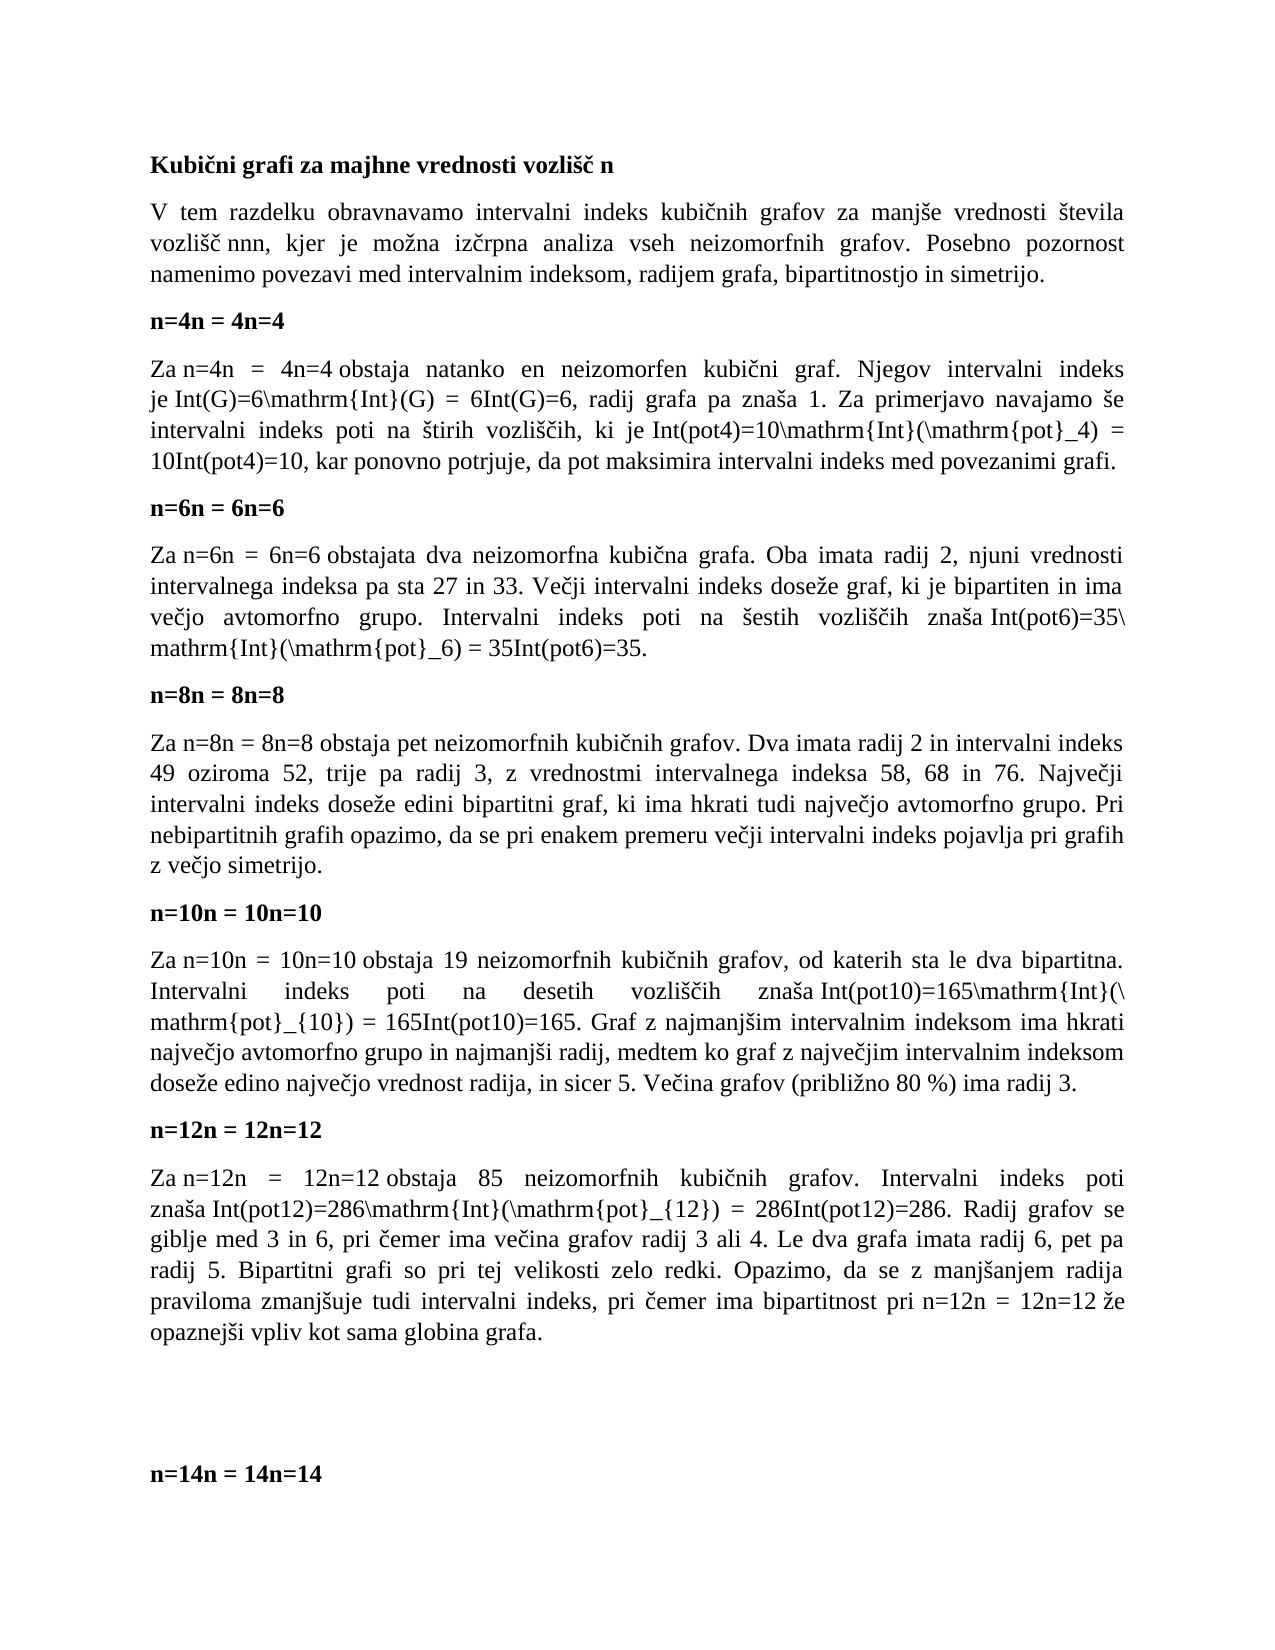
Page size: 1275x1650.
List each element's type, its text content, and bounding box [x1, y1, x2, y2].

text n=4n = 4n=4 [150, 306, 1125, 335]
text Za n=6n = 6n=6 obstajata dva neizomorfna kubična grafa. Oba imata radij 2, njuni vrednosti intervalnega indeksa pa sta 27 in 33. Večji intervalni indeks doseže graf, ki je bipartiten in ima večjo avtomorfno grupo. Intervalni indeks poti na šestih vozliščih znaša Int(pot6)=35\mathrm{Int}(\mathrm{pot}_6) = 35Int(pot6​)=35. [150, 541, 1125, 662]
text Za n=12n = 12n=12 obstaja 85 neizomorfnih kubičnih grafov. Intervalni indeks poti znaša Int(pot12)=286\mathrm{Int}(\mathrm{pot}_{12}) = 286Int(pot12​)=286. Radij grafov se giblje med 3 in 6, pri čemer ima večina grafov radij 3 ali 4. Le dva grafa imata radij 6, pet pa radij 5. Bipartitni grafi so pri tej velikosti zelo redki. Opazimo, da se z manjšanjem radija praviloma zmanjšuje tudi intervalni indeks, pri čemer ima bipartitnost pri n=12n = 12n=12 že opaznejši vpliv kot sama globina grafa. [150, 1163, 1125, 1345]
text Za n=10n = 10n=10 obstaja 19 neizomorfnih kubičnih grafov, od katerih sta le dva bipartitna. Intervalni indeks poti na desetih vozliščih znaša Int(pot10)=165\mathrm{Int}(\mathrm{pot}_{10}) = 165Int(pot10​)=165. Graf z najmanjšim intervalnim indeksom ima hkrati največjo avtomorfno grupo in najmanjši radij, medtem ko graf z največjim intervalnim indeksom doseže edino največjo vrednost radija, in sicer 5. Večina grafov (približno 80 %) ima radij 3. [150, 945, 1125, 1097]
text n=8n = 8n=8 [150, 680, 1125, 709]
text n=14n = 14n=14 [150, 1459, 1125, 1488]
text n=12n = 12n=12 [150, 1116, 1125, 1144]
text Za n=8n = 8n=8 obstaja pet neizomorfnih kubičnih grafov. Dva imata radij 2 in intervalni indeks 49 oziroma 52, trije pa radij 3, z vrednostmi intervalnega indeksa 58, 68 in 76. Največji intervalni indeks doseže edini bipartitni graf, ki ima hkrati tudi največjo avtomorfno grupo. Pri nebipartitnih grafih opazimo, da se pri enakem premeru večji intervalni indeks pojavlja pri grafih z večjo simetrijo. [150, 728, 1125, 879]
text Kubični grafi za majhne vrednosti vozlišč n [150, 150, 1125, 179]
text V tem razdelku obravnavamo intervalni indeks kubičnih grafov za manjše vrednosti števila vozlišč nnn, kjer je možna izčrpna analiza vseh neizomorfnih grafov. Posebno pozornost namenimo povezavi med intervalnim indeksom, radijem grafa, bipartitnostjo in simetrijo. [150, 197, 1125, 288]
text n=10n = 10n=10 [150, 898, 1125, 927]
text Za n=4n = 4n=4 obstaja natanko en neizomorfen kubični graf. Njegov intervalni indeks je Int(G)=6\mathrm{Int}(G) = 6Int(G)=6, radij grafa pa znaša 1. Za primerjavo navajamo še intervalni indeks poti na štirih vozliščih, ki je Int(pot4)=10\mathrm{Int}(\mathrm{pot}_4) = 10Int(pot4​)=10, kar ponovno potrjuje, da pot maksimira intervalni indeks med povezanimi grafi. [150, 354, 1125, 474]
text n=6n = 6n=6 [150, 493, 1125, 522]
